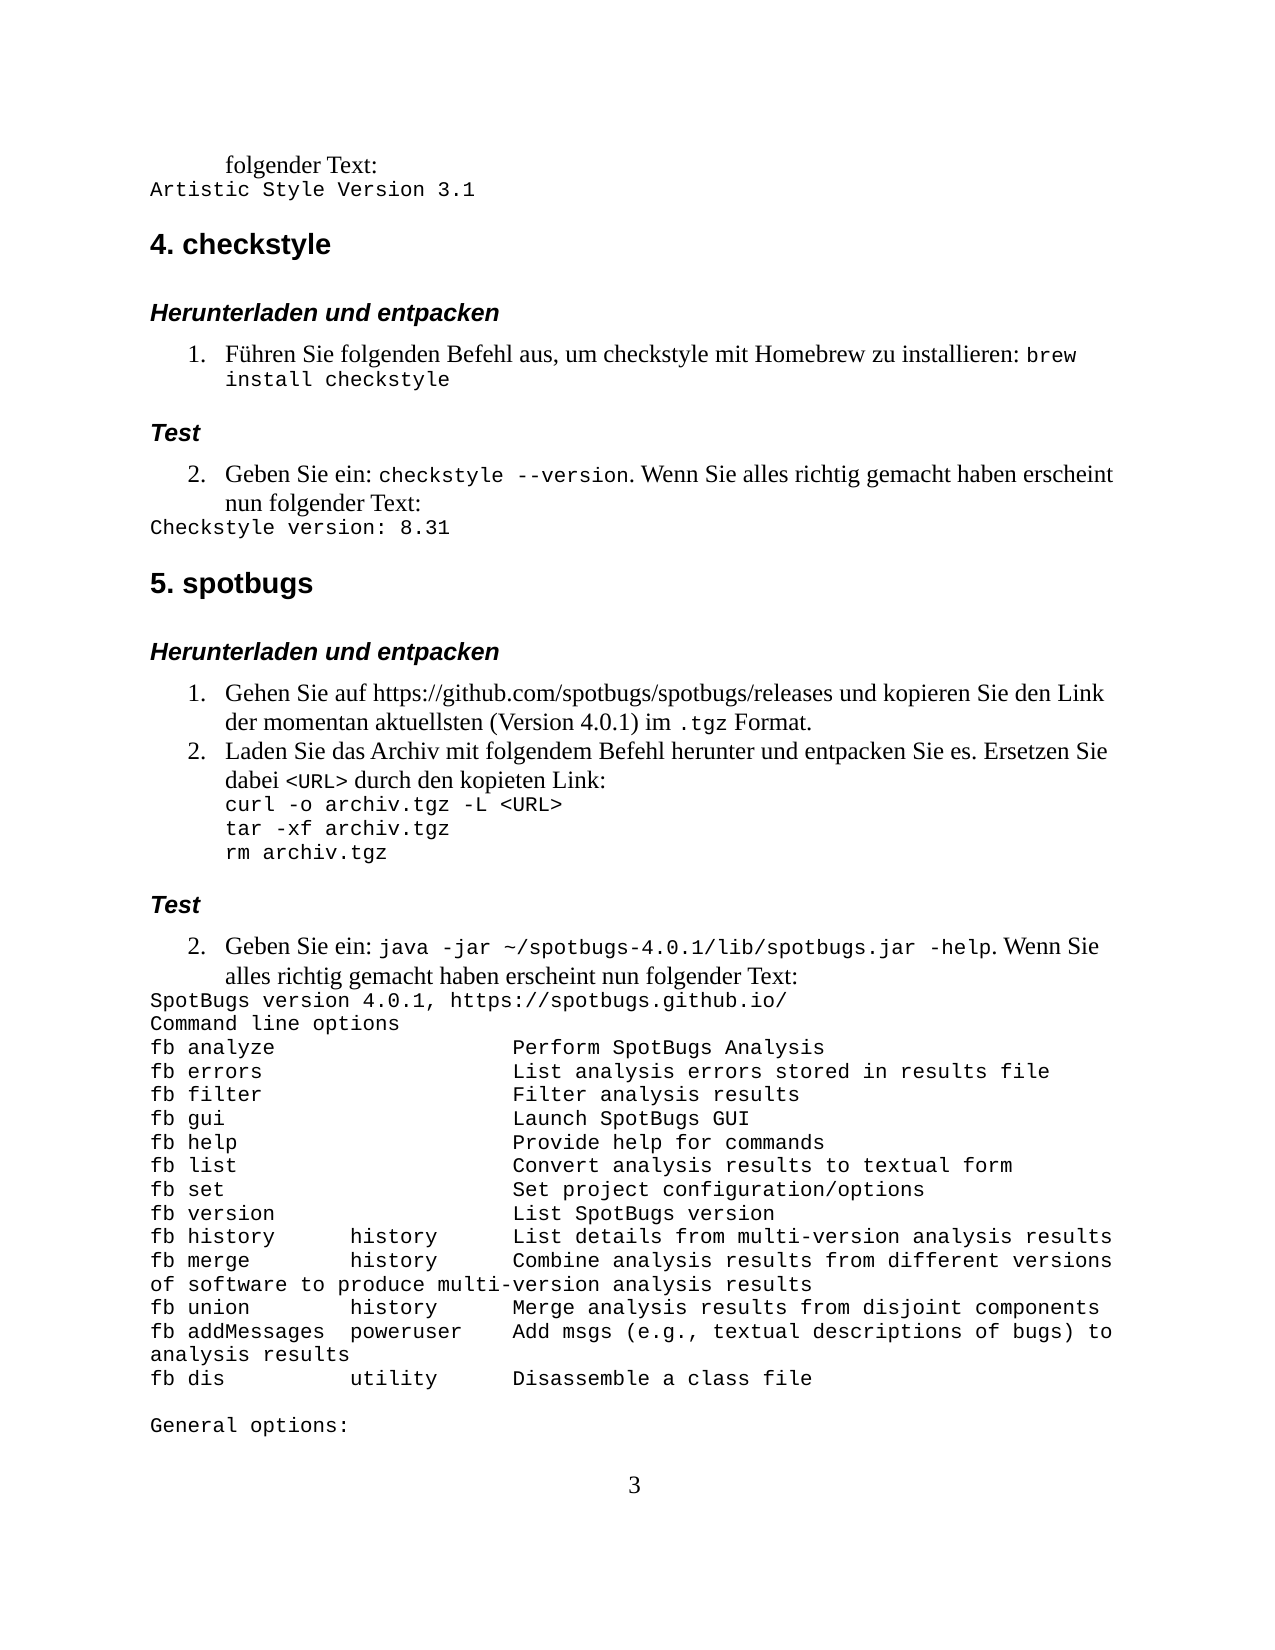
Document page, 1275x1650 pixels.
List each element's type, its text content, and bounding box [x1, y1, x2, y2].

text fb addMessages poweruser Add msgs (e.g., textual descriptions of bugs) to analysis results [150, 1321, 1125, 1368]
list Laden Sie das Archiv mit folgendem Befehl herunter und entpacken Sie es. Ersetzen Sie dabei <URL> durch den kopieten Link: curl -o archiv.tgz -L <URL> tar -xf archiv.tgz rm archiv.tgz [187, 736, 1125, 865]
list Führen Sie folgenden Befehl aus, um checkstyle mit Homebrew zu installieren: brew install checkstyle [187, 339, 1125, 393]
text fb errors List analysis errors stored in results file [150, 1061, 1125, 1084]
subtitle Test [150, 418, 1125, 446]
subtitle Test [150, 890, 1125, 919]
subtitle 5. spotbugs [150, 566, 1125, 599]
list folgender Text: [187, 150, 1125, 179]
subtitle Herunterladen und entpacken [150, 298, 1125, 327]
subtitle 4. checkstyle [150, 227, 1125, 261]
text fb list Convert analysis results to textual form [150, 1155, 1125, 1179]
text Command line options [150, 1013, 1125, 1037]
text Checkstyle version: 8.31 [150, 517, 1125, 541]
text fb dis utility Disassemble a class file [150, 1368, 1125, 1392]
list Geben Sie ein: java -jar ~/spotbugs-4.0.1/lib/spotbugs.jar -help. Wenn Sie alles richtig gemacht haben erscheint nun folgender Text: [187, 931, 1125, 990]
text fb help Provide help for commands [150, 1132, 1125, 1155]
text General options: [150, 1415, 1125, 1439]
text fb set Set project configuration/options [150, 1179, 1125, 1203]
list Gehen Sie auf https://github.com/spotbugs/spotbugs/releases und kopieren Sie den Link der momentan aktuellsten (Version 4.0.1) im .tgz Format. [187, 678, 1125, 736]
list Geben Sie ein: checkstyle --version. Wenn Sie alles richtig gemacht haben erscheint nun folgender Text: [187, 459, 1125, 517]
text fb analyze Perform SpotBugs Analysis [150, 1037, 1125, 1061]
subtitle Herunterladen und entpacken [150, 637, 1125, 665]
text fb filter Filter analysis results [150, 1084, 1125, 1108]
text Artistic Style Version 3.1 [150, 179, 1125, 202]
text fb gui Launch SpotBugs GUI [150, 1108, 1125, 1132]
text fb merge history Combine analysis results from different versions of software to produce multi-version analysis results [150, 1250, 1125, 1297]
text fb union history Merge analysis results from disjoint components [150, 1297, 1125, 1321]
text SpotBugs version 4.0.1, https://spotbugs.github.io/ [150, 990, 1125, 1013]
text fb version List SpotBugs version [150, 1203, 1125, 1226]
text fb history history List details from multi-version analysis results [150, 1226, 1125, 1250]
